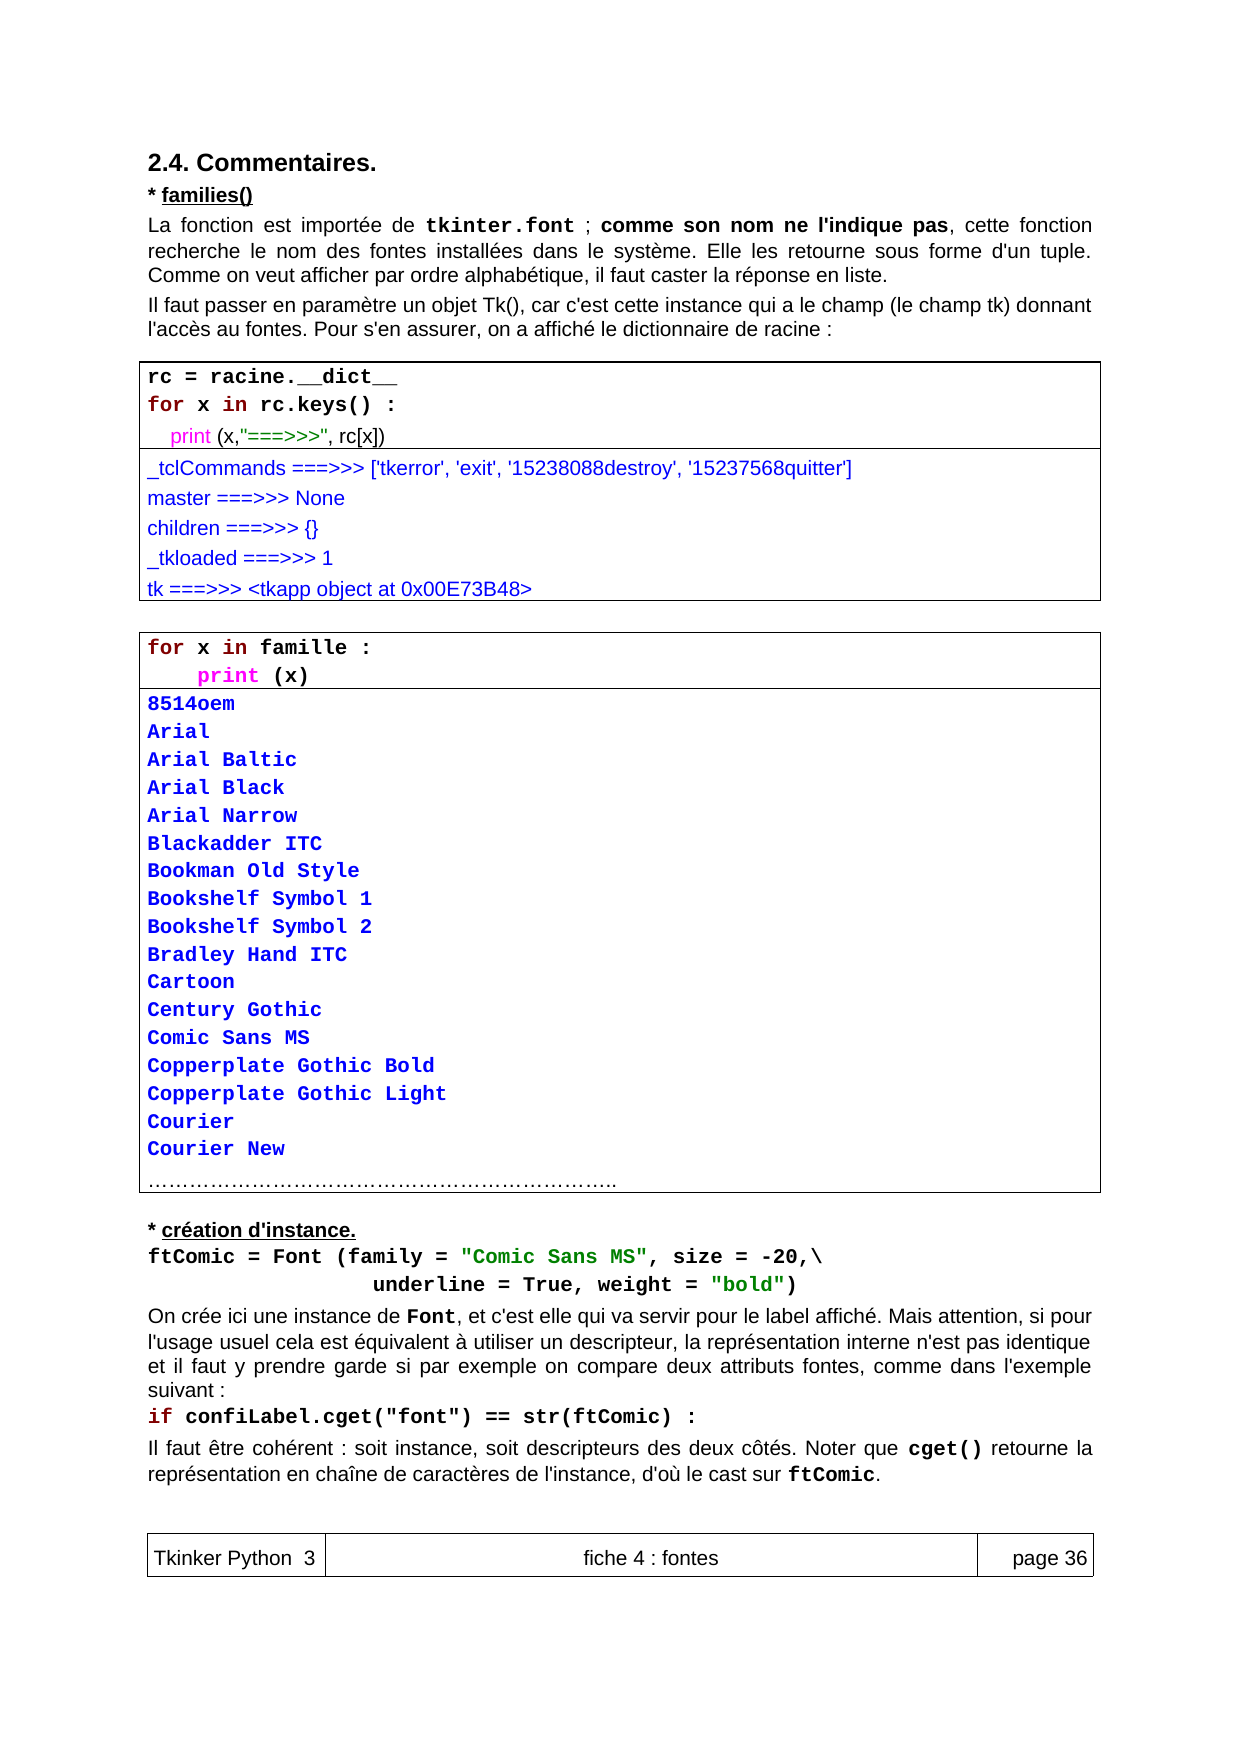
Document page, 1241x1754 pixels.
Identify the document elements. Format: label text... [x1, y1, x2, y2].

table_header for x in famille : print (x) [140, 633, 1100, 688]
text On crée ici une instance de Font, et c'est elle qui va servir pour le label affiché. Mais attention, si pour l'usage usuel cela est équivalent à utiliser un descripteur, la représentation interne n'est pas identique et il faut y prendre garde si par exemple on compare deux attributs fontes, comme dans l'exemple suivant : [148, 1304, 1093, 1402]
subtitle if confiLabel.cget("font") == str(ftComic) : [148, 1406, 1093, 1429]
table_header rc = racine.__dict__ for x in rc.keys() : print (x,"===>>>", rc[x]) [140, 363, 1100, 448]
subtitle ftComic = Font (family = "Comic Sans MS", size = -20,\ [148, 1246, 1093, 1270]
subtitle * families() [148, 183, 1093, 207]
subtitle * création d'instance. [148, 1218, 1093, 1242]
subtitle 2.4. Commentaires. [148, 148, 1093, 176]
subtitle underline = True, weight = "bold") [148, 1274, 1093, 1298]
text Il faut passer en paramètre un objet Tk(), car c'est cette instance qui a le champ (le champ tk) donnant l'accès au fontes. Pour s'en assurer, on a affiché le dictionnaire de racine : [148, 293, 1093, 341]
table_cell _tclCommands ===>>> ['tkerror', 'exit', '15238088destroy', '15237568quitter'] master ===>>> None children ===>>> {} _tkloaded ===>>> 1 tk ===>>> <tkapp object at 0x00E73B48> [140, 449, 1100, 600]
text Il faut être cohérent : soit instance, soit descripteurs des deux côtés. Noter que cget() retourne la représentation en chaîne de caractères de l'instance, d'où le cast sur ftComic. [148, 1436, 1093, 1487]
text La fonction est importée de tkinter.font ; comme son nom ne l'indique pas, cette fonction recherche le nom des fontes installées dans le système. Elle les retourne sous forme d'un tuple. Comme on veut afficher par ordre alphabétique, il faut caster la réponse en liste. [148, 213, 1093, 287]
table_cell 8514oem Arial Arial Baltic Arial Black Arial Narrow Blackadder ITC Bookman Old Style Bookshelf Symbol 1 Bookshelf Symbol 2 Bradley Hand ITC Cartoon Century Gothic Comic Sans MS Copperplate Gothic Bold Copperplate Gothic Light Courier Courier New ………………………………………………………….. [140, 689, 1100, 1192]
